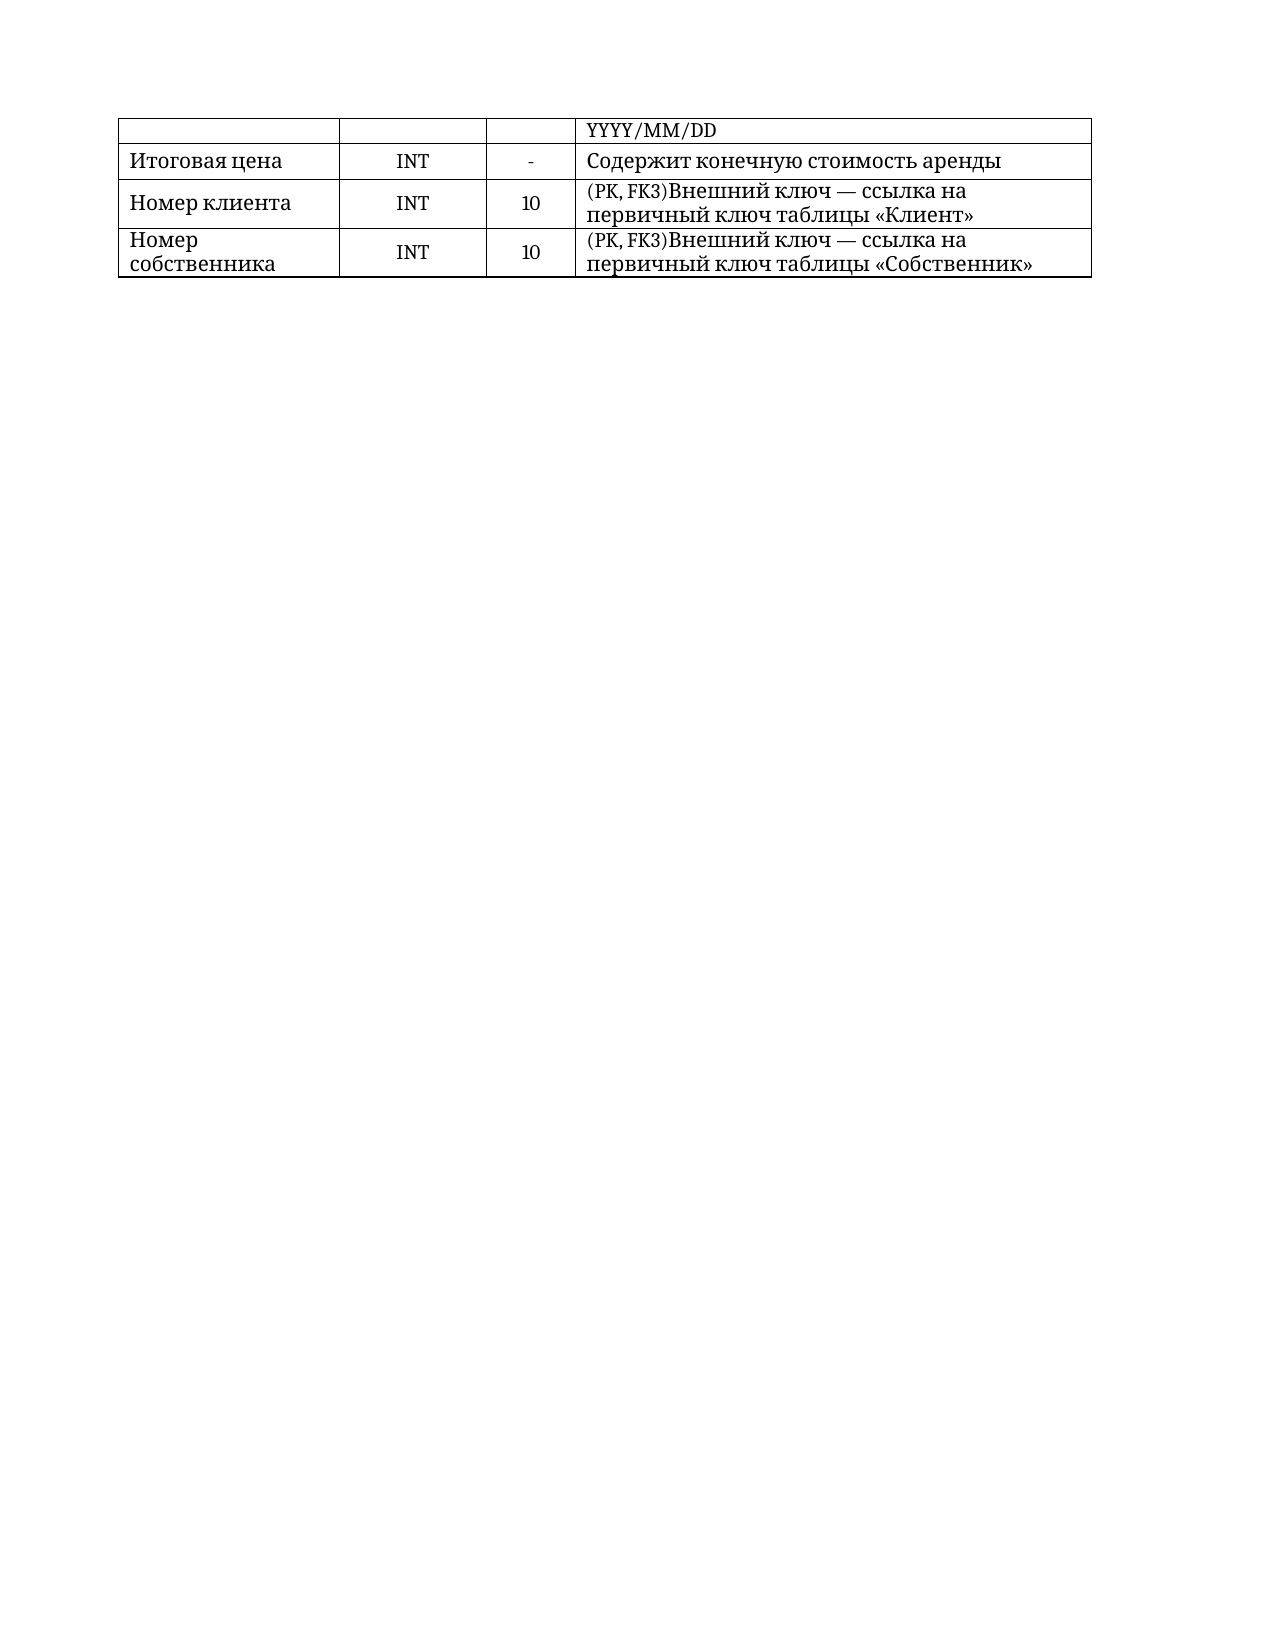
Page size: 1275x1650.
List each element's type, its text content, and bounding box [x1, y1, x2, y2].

table_cell 10 [487, 180, 575, 227]
table_cell [119, 119, 339, 143]
table_cell [340, 119, 486, 143]
table_cell (PK, FK3)Внешний ключ — ссылка на первичный ключ таблицы «Собственник» [576, 229, 1091, 276]
table_cell - [487, 144, 575, 178]
table_cell INT [340, 144, 486, 178]
table_cell (PK, FK3)Внешний ключ — ссылка на первичный ключ таблицы «Клиент» [576, 180, 1091, 227]
table_cell YYYY/MM/DD [576, 119, 1091, 143]
table_cell 10 [487, 229, 575, 276]
table_cell Содержит конечную стоимость аренды [576, 144, 1091, 178]
table_cell INT [340, 180, 486, 227]
table_cell Номер собственника [119, 229, 339, 276]
table_cell - [487, 119, 575, 143]
table_cell Номер клиента [119, 180, 339, 227]
table_cell INT [340, 229, 486, 276]
table_cell Итоговая цена [119, 144, 339, 178]
